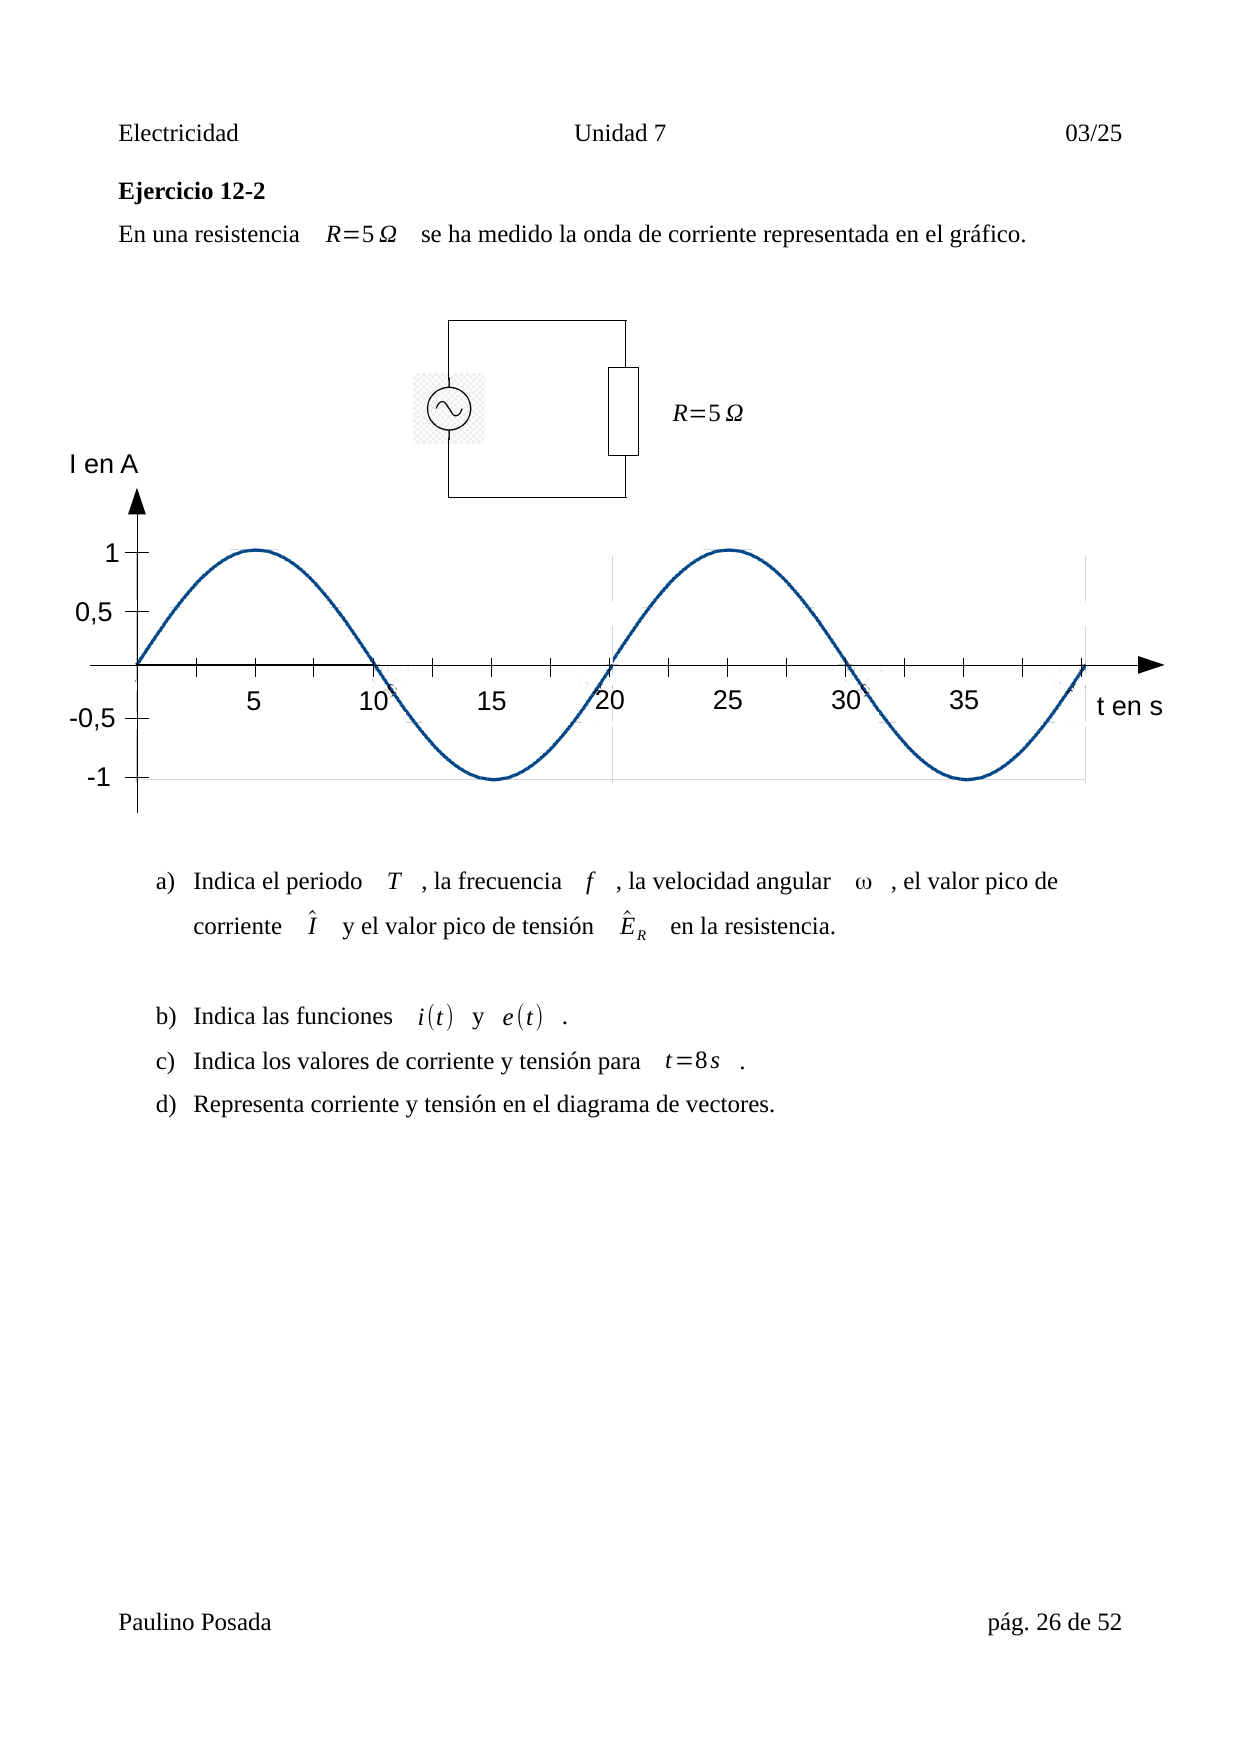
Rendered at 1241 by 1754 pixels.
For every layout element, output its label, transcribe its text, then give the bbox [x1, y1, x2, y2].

list Indica las funciones y. [156, 1001, 1122, 1032]
list Indica los valores de corriente y tensión para . [156, 1046, 1122, 1075]
text En una resistencia se ha medido la onda de corriente representada en el gráfico. [118, 219, 1122, 248]
picture [138, 546, 1086, 665]
list Representa corriente y tensión en el diagrama de vectores. [156, 1089, 1122, 1118]
picture [138, 666, 1086, 783]
list Indica el periodo , la frecuencia , la velocidad angular , el valor pico de corriente y el valor pico de tensión en la resistencia. [156, 866, 1122, 943]
picture [413, 373, 485, 444]
text Ejercicio 12-2 [118, 176, 1122, 205]
